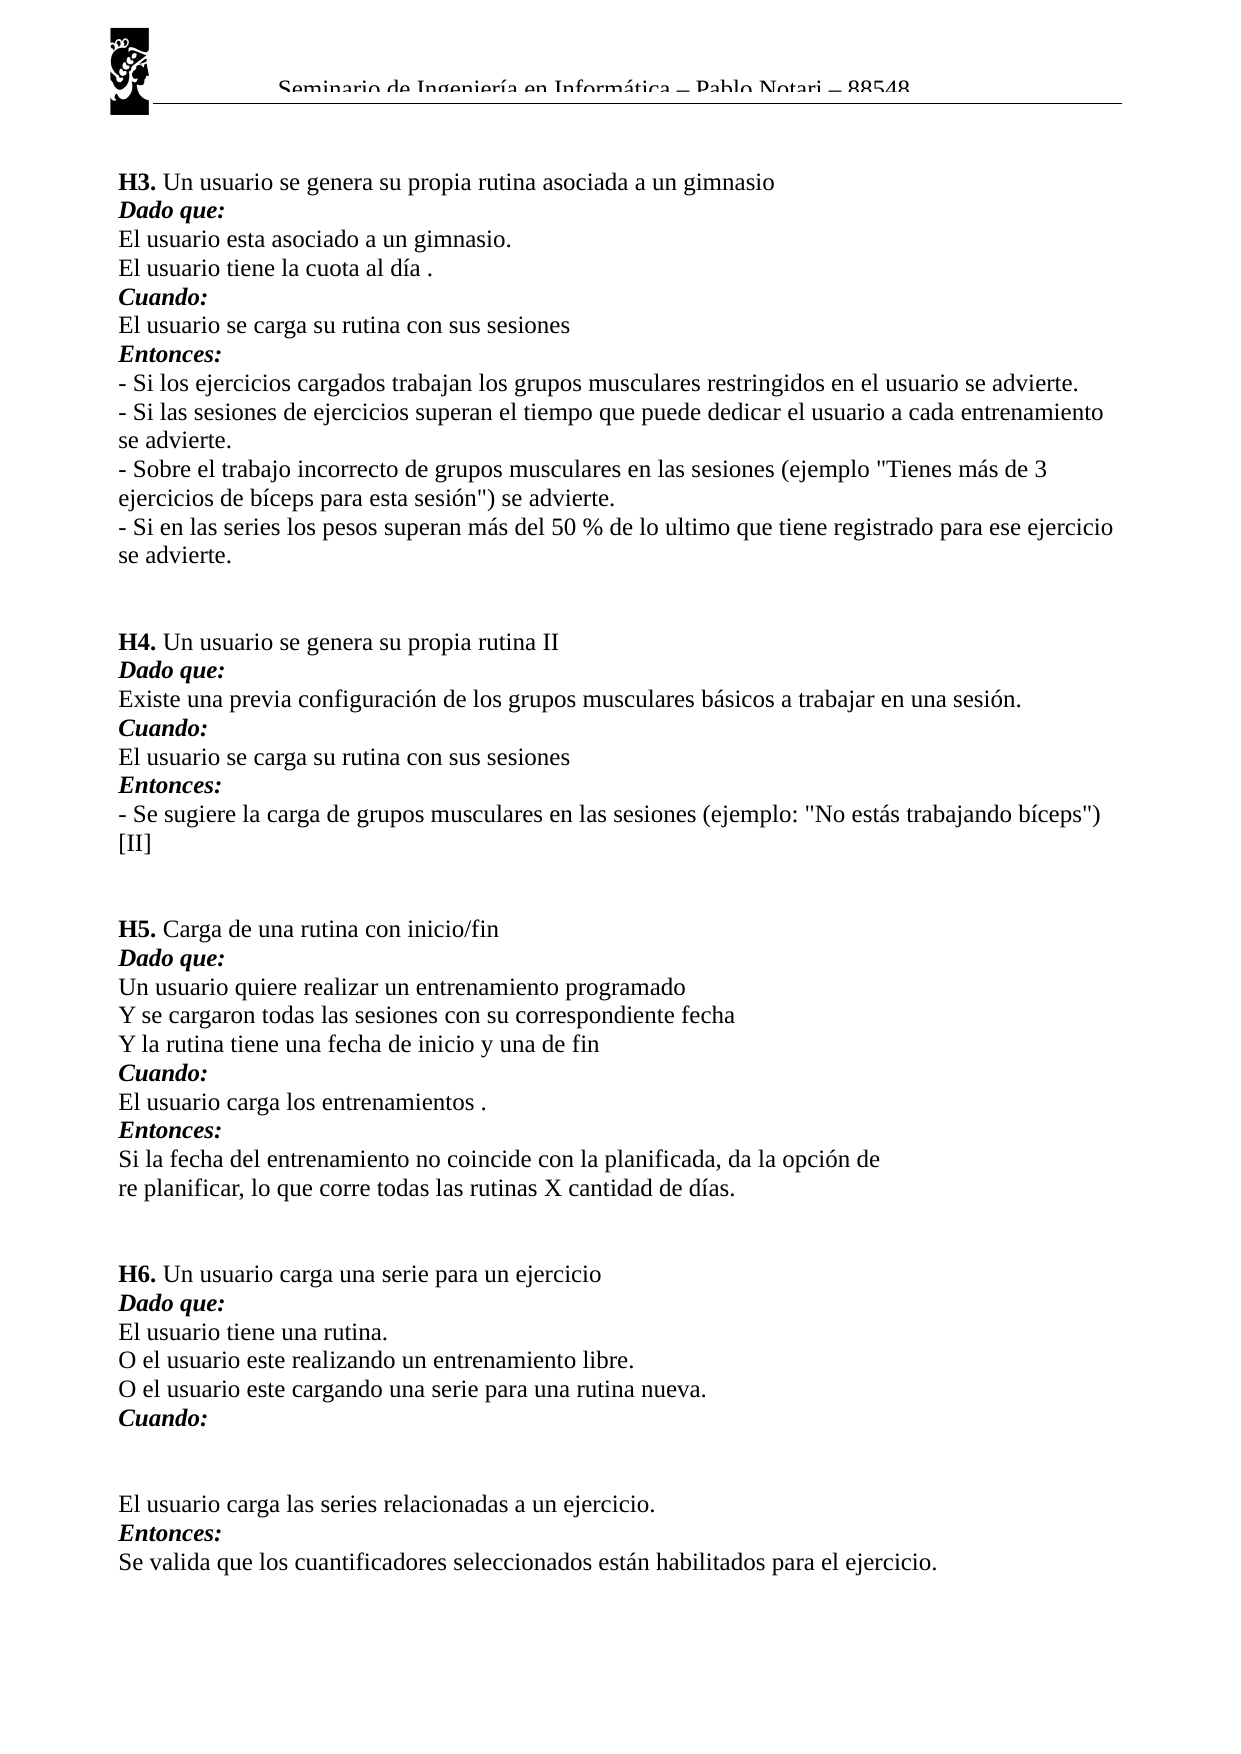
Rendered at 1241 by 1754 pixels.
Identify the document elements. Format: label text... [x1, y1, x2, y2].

text re planificar, lo que corre todas las rutinas X cantidad de días. [118, 1173, 1122, 1202]
text El usuario carga los entrenamientos . [118, 1087, 1122, 1115]
text - Si en las series los pesos superan más del 50 % de lo ultimo que tiene registrado para ese ejercicio se advierte. [118, 512, 1122, 569]
text Y la rutina tiene una fecha de inicio y una de fin [118, 1029, 1122, 1058]
text H5. Carga de una rutina con inicio/fin [118, 914, 1122, 943]
text Cuando: [118, 1058, 1122, 1087]
text Dado que: [118, 943, 1122, 972]
text Entonces: [118, 770, 1122, 799]
text H4. Un usuario se genera su propia rutina II [118, 627, 1122, 655]
text H6. Un usuario carga una serie para un ejercicio [118, 1259, 1122, 1288]
text Cuando: [118, 1403, 1122, 1432]
text Se valida que los cuantificadores seleccionados están habilitados para el ejercicio. [118, 1547, 1122, 1575]
text El usuario se carga su rutina con sus sesiones [118, 742, 1122, 770]
text Si la fecha del entrenamiento no coincide con la planificada, da la opción de [118, 1144, 1122, 1173]
text Dado que: [118, 655, 1122, 684]
text - Si las sesiones de ejercicios superan el tiempo que puede dedicar el usuario a cada entrenamiento se advierte. [118, 397, 1122, 454]
text Dado que: [118, 1288, 1122, 1317]
text Entonces: [118, 339, 1122, 368]
text Cuando: [118, 713, 1122, 742]
text El usuario carga las series relacionadas a un ejercicio. [118, 1489, 1122, 1518]
text Entonces: [118, 1115, 1122, 1144]
text - Se sugiere la carga de grupos musculares en las sesiones (ejemplo: "No estás trabajando bíceps") [II] [118, 799, 1122, 857]
text H3. Un usuario se genera su propia rutina asociada a un gimnasio [118, 167, 1122, 195]
text - Si los ejercicios cargados trabajan los grupos musculares restringidos en el usuario se advierte. [118, 368, 1122, 397]
text - Sobre el trabajo incorrecto de grupos musculares en las sesiones (ejemplo "Tienes más de 3 ejercicios de bíceps para esta sesión") se advierte. [118, 454, 1122, 512]
text El usuario esta asociado a un gimnasio. [118, 224, 1122, 253]
text O el usuario este realizando un entrenamiento libre. [118, 1345, 1122, 1374]
text O el usuario este cargando una serie para una rutina nueva. [118, 1374, 1122, 1403]
text Cuando: [118, 282, 1122, 310]
text Entonces: [118, 1518, 1122, 1547]
text Y se cargaron todas las sesiones con su correspondiente fecha [118, 1000, 1122, 1029]
text El usuario se carga su rutina con sus sesiones [118, 310, 1122, 339]
text Dado que: [118, 195, 1122, 224]
picture [106, 24, 153, 119]
text El usuario tiene la cuota al día . [118, 253, 1122, 282]
text Existe una previa configuración de los grupos musculares básicos a trabajar en una sesión. [118, 684, 1122, 713]
text Un usuario quiere realizar un entrenamiento programado [118, 972, 1122, 1000]
text El usuario tiene una rutina. [118, 1317, 1122, 1345]
